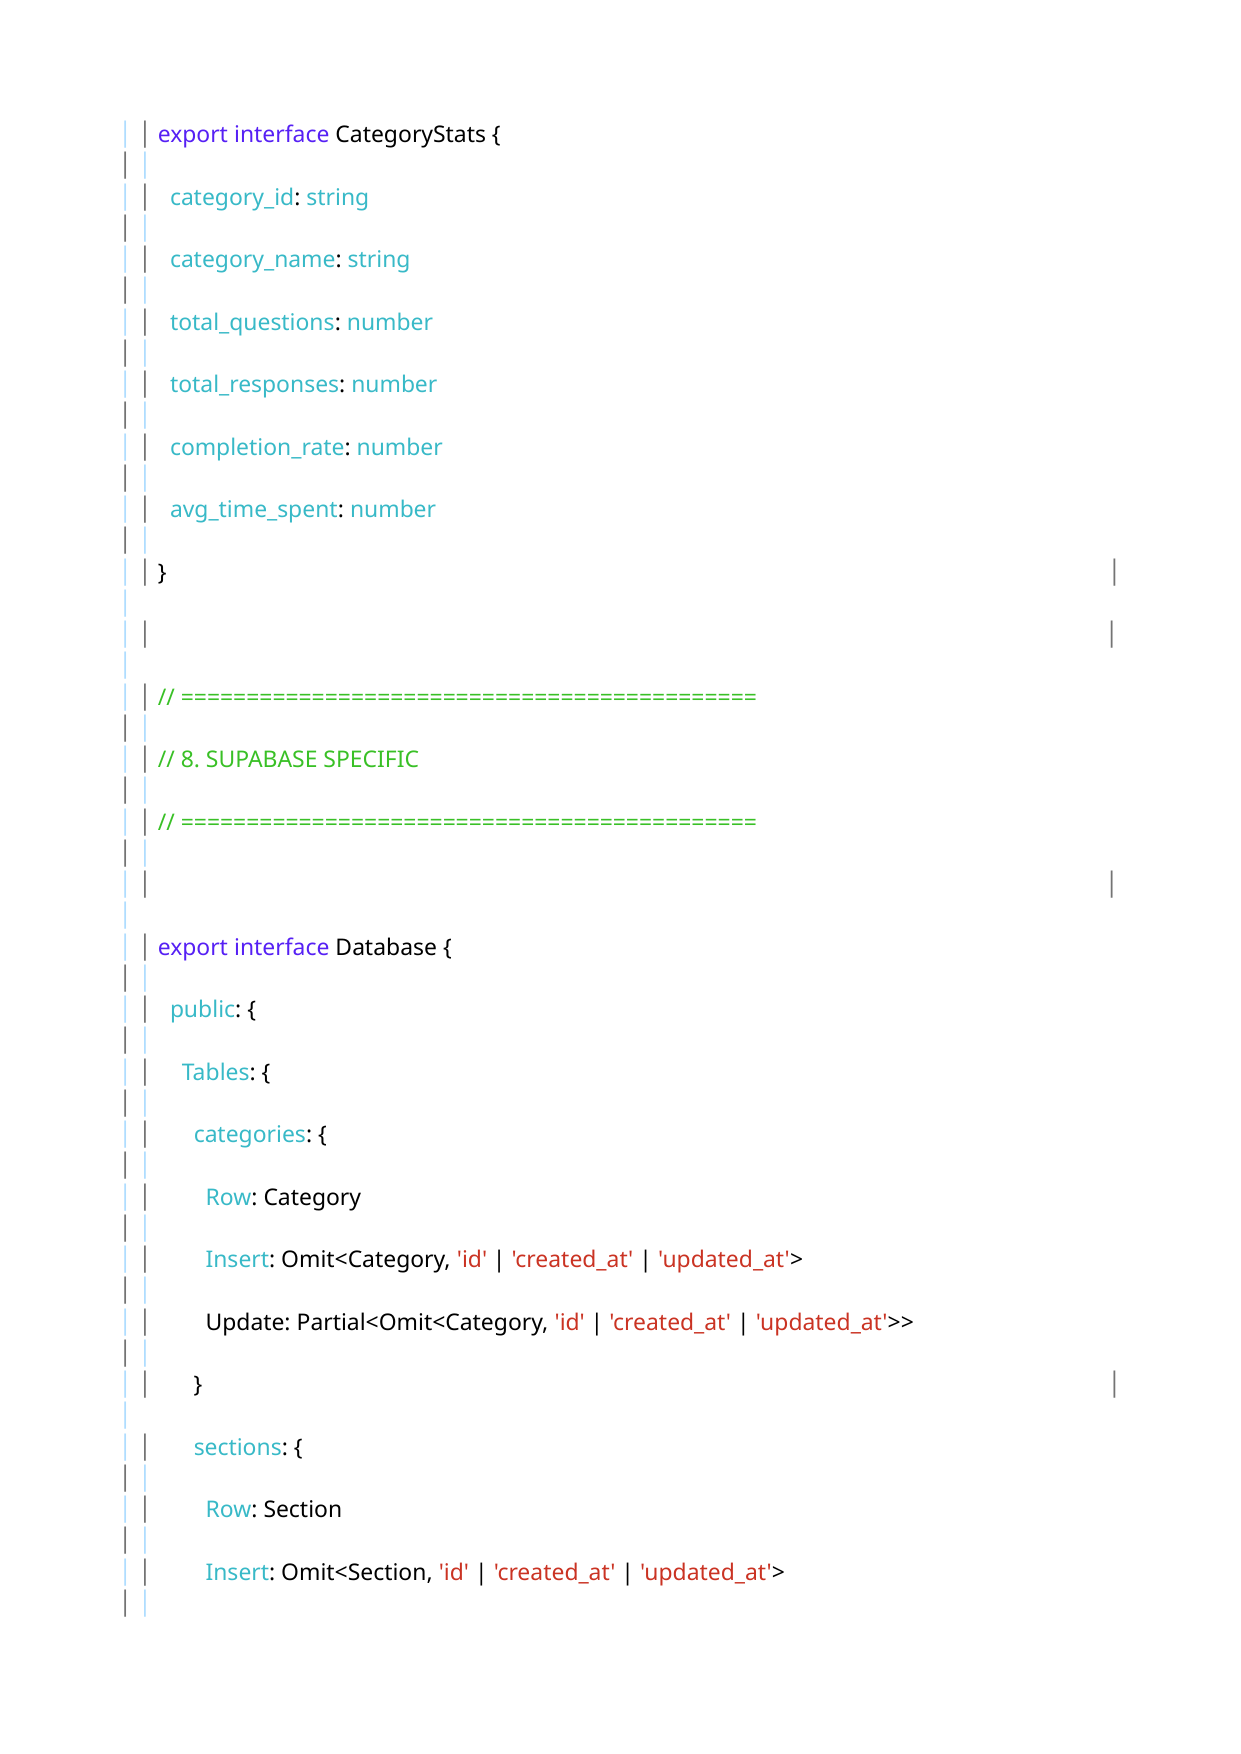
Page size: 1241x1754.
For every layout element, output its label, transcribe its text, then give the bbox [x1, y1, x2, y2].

text │ │ categories: { │ │ [118, 1118, 1122, 1181]
text │ │ } │ │ [118, 556, 1122, 618]
text │ │ category_id: string │ │ [118, 181, 1122, 243]
text │ │ avg_time_spent: number │ │ [118, 493, 1122, 556]
text │ │ // 8. SUPABASE SPECIFIC │ │ [118, 743, 1122, 806]
text │ │ Row: Section │ │ [118, 1493, 1122, 1556]
text │ │ total_responses: number │ │ [118, 368, 1122, 431]
text │ │ export interface Database { │ │ [118, 931, 1122, 993]
text │ │ Row: Category │ │ [118, 1181, 1122, 1243]
text │ │ // ============================================ │ │ [118, 806, 1122, 868]
text │ │ total_questions: number │ │ [118, 306, 1122, 368]
text │ │ Update: Partial<Omit<Category, 'id' | 'created_at' | 'updated_at'>> │ │ [118, 1306, 1122, 1368]
text │ │ Insert: Omit<Category, 'id' | 'created_at' | 'updated_at'> │ │ [118, 1243, 1122, 1306]
text │ │ completion_rate: number │ │ [118, 431, 1122, 493]
text │ │ Tables: { │ │ [118, 1056, 1122, 1118]
text │ │ Insert: Omit<Section, 'id' | 'created_at' | 'updated_at'> │ │ [118, 1556, 1122, 1618]
text │ │ } │ │ [118, 1368, 1122, 1431]
text │ │ │ │ [118, 868, 1122, 931]
text │ │ export interface CategoryStats { │ │ [118, 118, 1122, 181]
text │ │ sections: { │ │ [118, 1431, 1122, 1493]
text │ │ // ============================================ │ │ [118, 681, 1122, 743]
text │ │ public: { │ │ [118, 993, 1122, 1056]
text │ │ │ │ [118, 618, 1122, 681]
text │ │ category_name: string │ │ [118, 243, 1122, 306]
